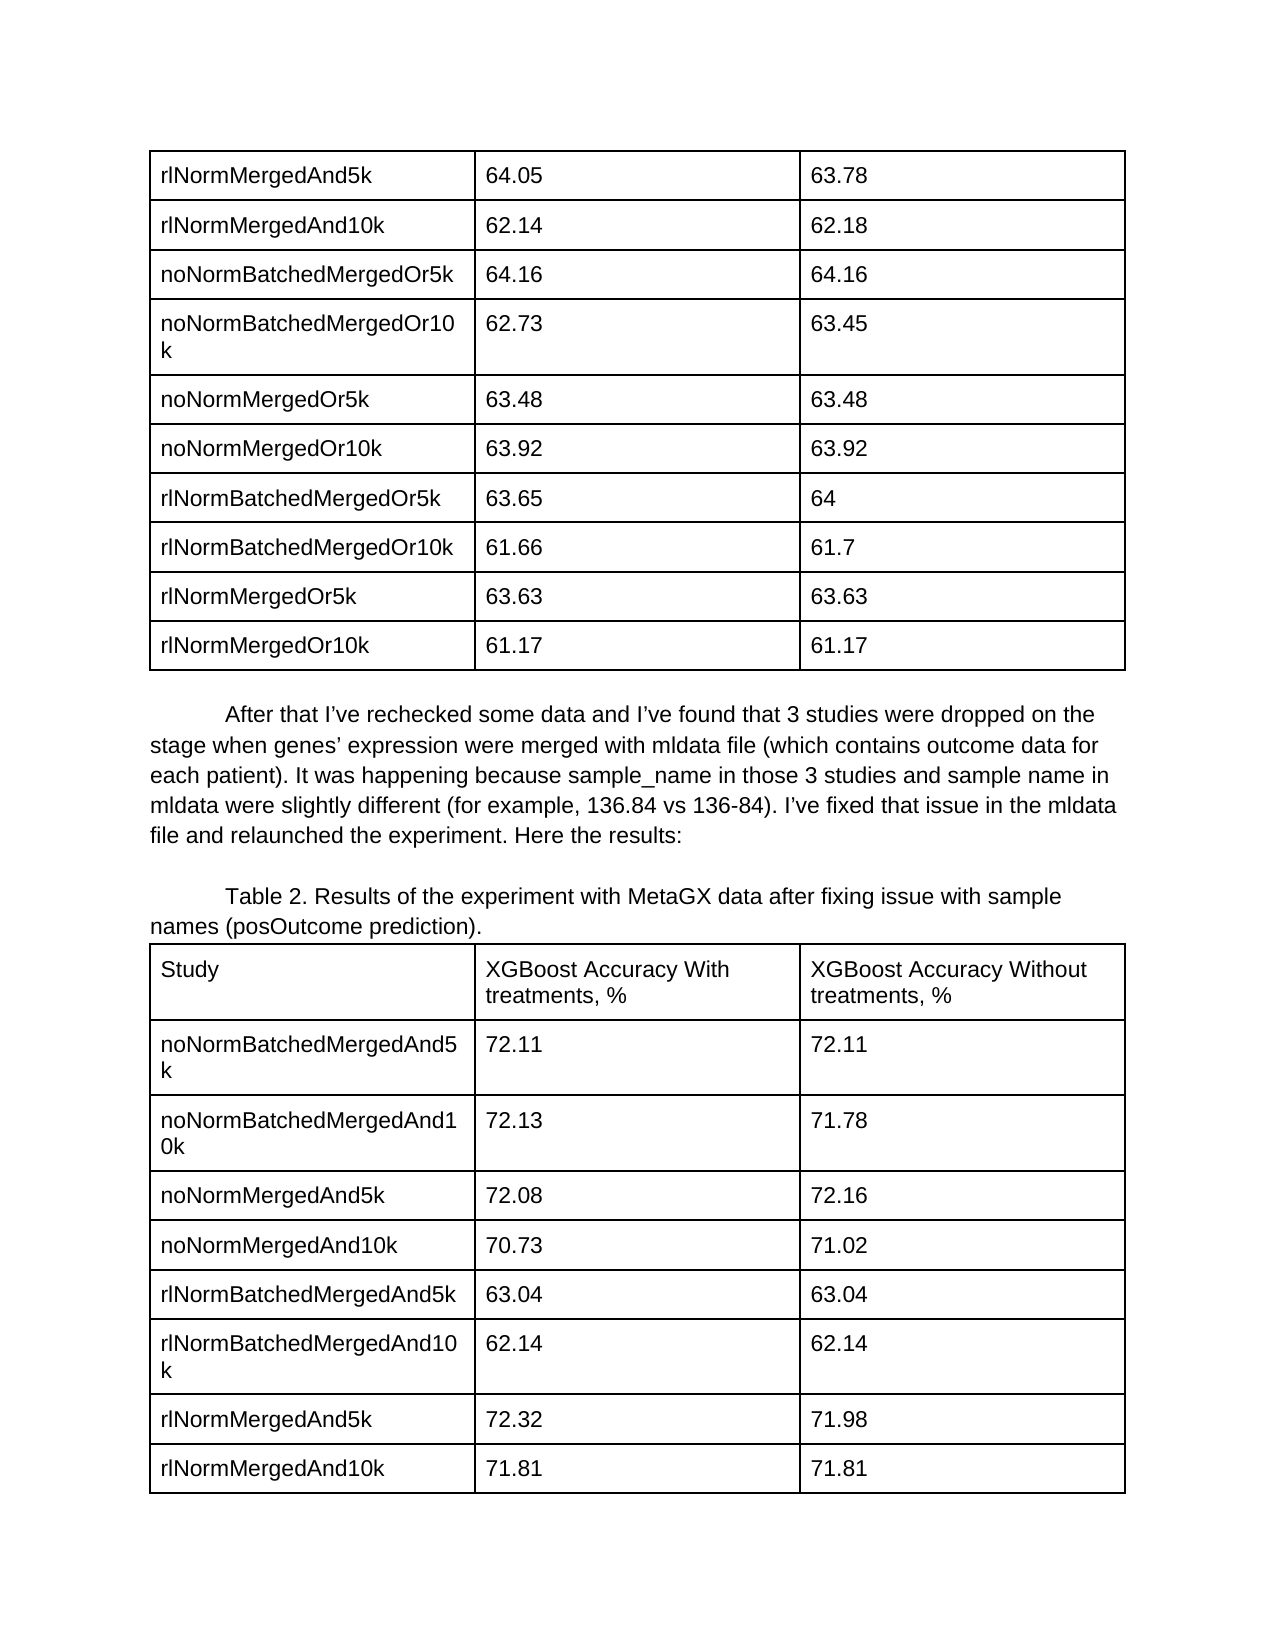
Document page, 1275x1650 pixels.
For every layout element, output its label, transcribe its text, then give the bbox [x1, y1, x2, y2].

table_cell 63.63 [476, 573, 799, 620]
table_cell rlNormBatchedMergedAnd10k [151, 1320, 474, 1393]
table_cell 64.16 [476, 251, 799, 298]
table_cell 72.13 [476, 1096, 799, 1170]
text After that I’ve rechecked some data and I’ve found that 3 studies were dropped on the stage when genes’ expression were merged with mldata file (which contains outcome data for each patient). It was happening because sample_name in those 3 studies and sample name in mldata were slightly different (for example, 136.84 vs 136-84). I’ve fixed that issue in the mldata file and relaunched the experiment. Here the results: [150, 701, 1125, 848]
table_cell noNormMergedOr10k [151, 425, 474, 472]
table_cell 72.16 [801, 1172, 1124, 1219]
table_cell 71.02 [801, 1221, 1124, 1268]
table_cell noNormMergedAnd5k [151, 1172, 474, 1219]
table_header XGBoost Accuracy With treatments, % [476, 945, 799, 1019]
table_cell rlNormMergedOr10k [151, 622, 474, 669]
table_cell 63.65 [476, 474, 799, 521]
table_cell rlNormMergedAnd5k [151, 152, 474, 199]
table_cell 62.18 [801, 201, 1124, 248]
table_cell 61.7 [801, 523, 1124, 571]
table_header Study [151, 945, 474, 1019]
table_cell 62.14 [801, 1320, 1124, 1393]
table_cell noNormMergedAnd10k [151, 1221, 474, 1268]
table_cell 71.81 [476, 1445, 799, 1492]
table_cell noNormMergedOr5k [151, 376, 474, 423]
table_cell 61.17 [476, 622, 799, 669]
table_cell 61.66 [476, 523, 799, 571]
table_cell rlNormMergedAnd5k [151, 1395, 474, 1443]
table_header XGBoost Accuracy Without treatments, % [801, 945, 1124, 1019]
table_cell noNormBatchedMergedOr10k [151, 300, 474, 373]
table_cell 62.73 [476, 300, 799, 373]
table_cell rlNormBatchedMergedOr5k [151, 474, 474, 521]
table_cell 63.48 [476, 376, 799, 423]
table_cell 71.81 [801, 1445, 1124, 1492]
table_cell 72.08 [476, 1172, 799, 1219]
table_cell 70.73 [476, 1221, 799, 1268]
table_cell 63.63 [801, 573, 1124, 620]
table_cell 71.78 [801, 1096, 1124, 1170]
table_cell noNormBatchedMergedAnd5k [151, 1021, 474, 1094]
table_cell 62.14 [476, 201, 799, 248]
table_cell noNormBatchedMergedAnd10k [151, 1096, 474, 1170]
table_cell rlNormMergedOr5k [151, 573, 474, 620]
table_cell 63.04 [801, 1271, 1124, 1318]
table_cell 62.14 [476, 1320, 799, 1393]
table_cell rlNormMergedAnd10k [151, 1445, 474, 1492]
table_cell 64 [801, 474, 1124, 521]
table_cell noNormBatchedMergedOr5k [151, 251, 474, 298]
table_cell 72.11 [801, 1021, 1124, 1094]
table_cell 72.11 [476, 1021, 799, 1094]
table_cell 63.92 [476, 425, 799, 472]
table_cell 64.16 [801, 251, 1124, 298]
table_cell 61.17 [801, 622, 1124, 669]
table_cell rlNormBatchedMergedAnd5k [151, 1271, 474, 1318]
table_cell 63.78 [801, 152, 1124, 199]
table_cell 63.92 [801, 425, 1124, 472]
table_cell 63.48 [801, 376, 1124, 423]
table_cell 63.04 [476, 1271, 799, 1318]
table_cell 72.32 [476, 1395, 799, 1443]
text Table 2. Results of the experiment with MetaGX data after fixing issue with sample names (posOutcome prediction). [150, 883, 1125, 939]
table_cell rlNormBatchedMergedOr10k [151, 523, 474, 571]
table_cell 71.98 [801, 1395, 1124, 1443]
table_cell 63.45 [801, 300, 1124, 373]
table_cell rlNormMergedAnd10k [151, 201, 474, 248]
table_cell 64.05 [476, 152, 799, 199]
